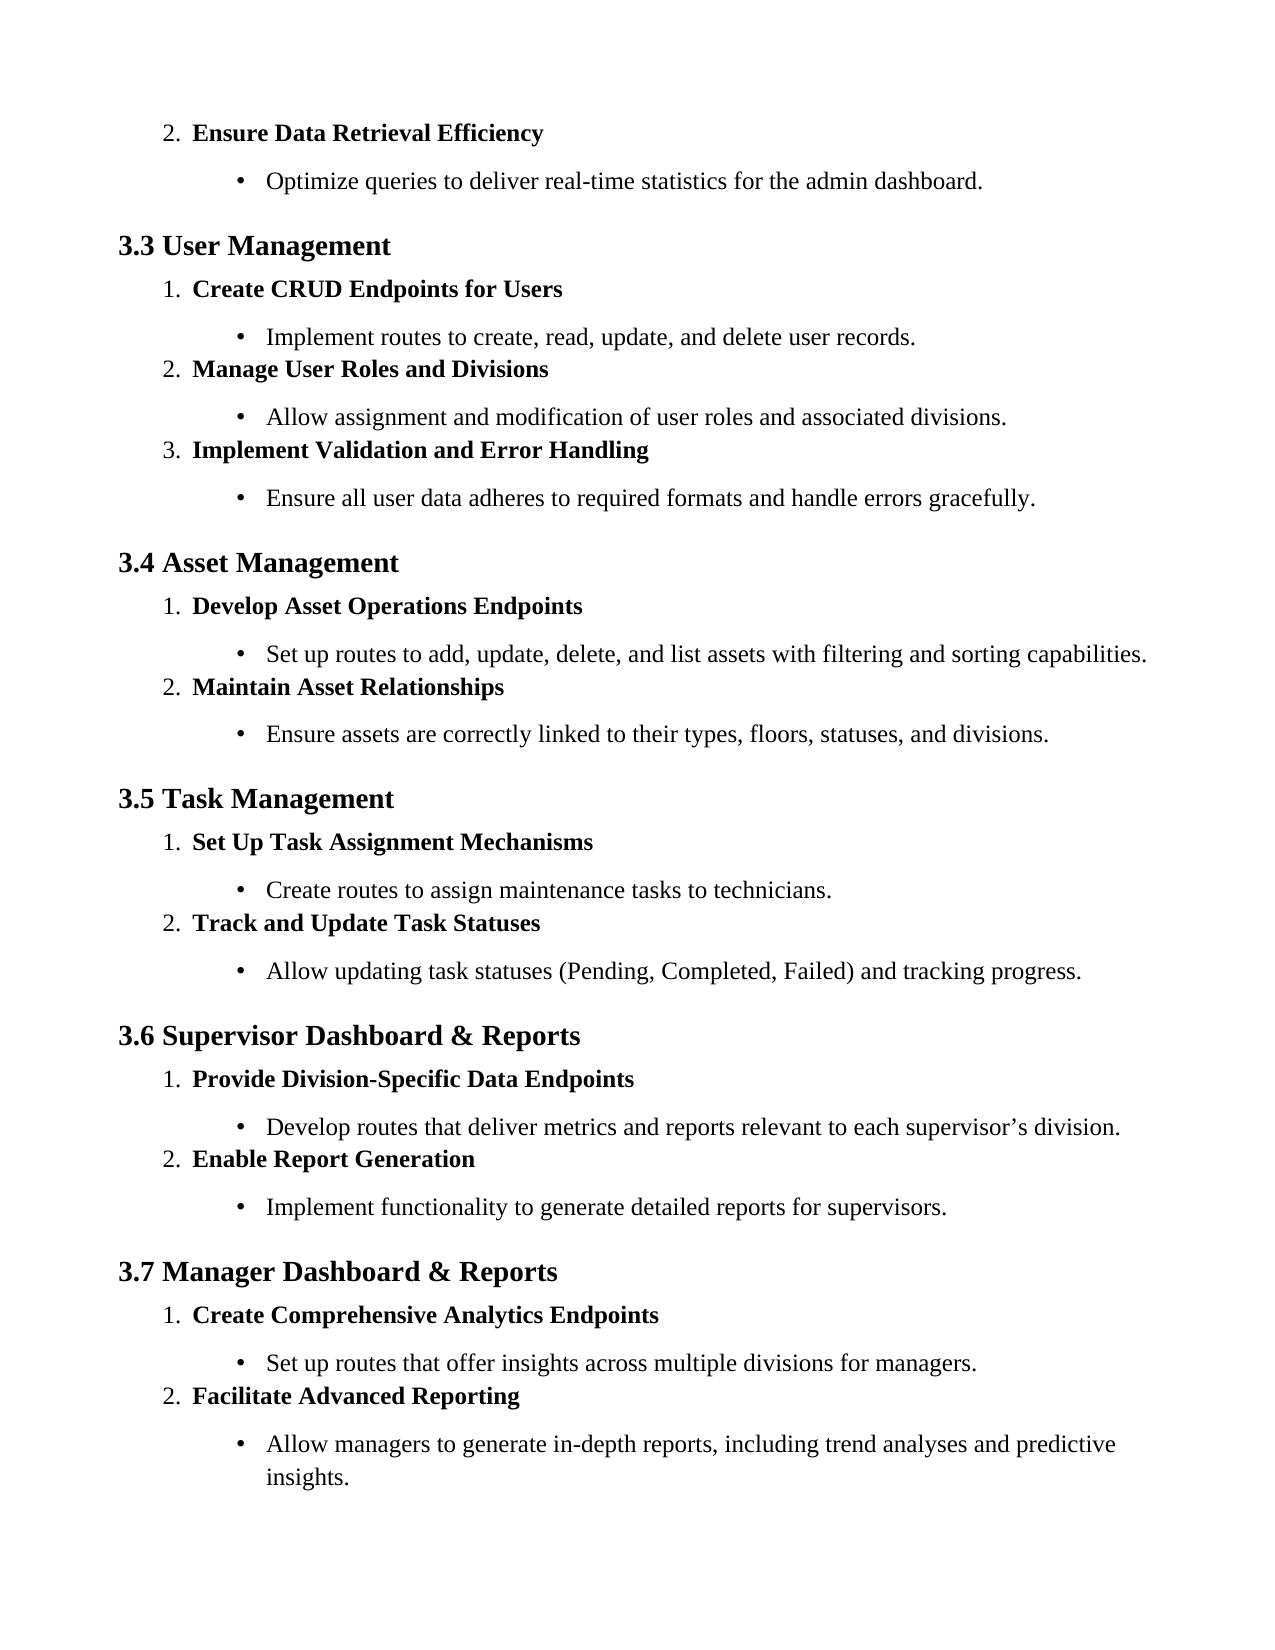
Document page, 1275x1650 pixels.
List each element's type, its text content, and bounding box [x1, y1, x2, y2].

list Ensure all user data adheres to required formats and handle errors gracefully. [236, 483, 1157, 512]
list Implement routes to create, read, update, and delete user records. [236, 322, 1157, 350]
list Set Up Task Assignment Mechanisms [162, 827, 1157, 856]
list Create CRUD Endpoints for Users [162, 274, 1157, 303]
list Implement Validation and Error Handling [162, 435, 1157, 464]
list Set up routes that offer insights across multiple divisions for managers. [236, 1348, 1157, 1377]
list Set up routes to add, update, delete, and list assets with filtering and sorting capabilities. [236, 639, 1157, 667]
list Develop routes that deliver metrics and reports relevant to each supervisor’s division. [236, 1112, 1157, 1140]
list Track and Update Task Statuses [162, 908, 1157, 937]
list Implement functionality to generate detailed reports for supervisors. [236, 1192, 1157, 1221]
list Manage User Roles and Divisions [162, 354, 1157, 383]
subtitle 3.6 Supervisor Dashboard & Reports [118, 1018, 1157, 1051]
list Ensure Data Retrieval Efficiency [162, 118, 1157, 147]
list Facilitate Advanced Reporting [162, 1381, 1157, 1410]
list Create Comprehensive Analytics Endpoints [162, 1300, 1157, 1329]
list Develop Asset Operations Endpoints [162, 591, 1157, 620]
list Enable Report Generation [162, 1144, 1157, 1173]
list Allow updating task statuses (Pending, Completed, Failed) and tracking progress. [236, 956, 1157, 984]
list Allow assignment and modification of user roles and associated divisions. [236, 402, 1157, 431]
list Ensure assets are correctly linked to their types, floors, statuses, and divisions. [236, 719, 1157, 748]
list Optimize queries to deliver real-time statistics for the admin dashboard. [236, 166, 1157, 194]
list Allow managers to generate in-depth reports, including trend analyses and predictive insights. [236, 1429, 1157, 1490]
list Create routes to assign maintenance tasks to technicians. [236, 875, 1157, 904]
subtitle 3.7 Manager Dashboard & Reports [118, 1254, 1157, 1288]
subtitle 3.3 User Management [118, 228, 1157, 261]
list Maintain Asset Relationships [162, 672, 1157, 700]
list Provide Division-Specific Data Endpoints [162, 1064, 1157, 1093]
subtitle 3.4 Asset Management [118, 545, 1157, 578]
subtitle 3.5 Task Management [118, 781, 1157, 815]
